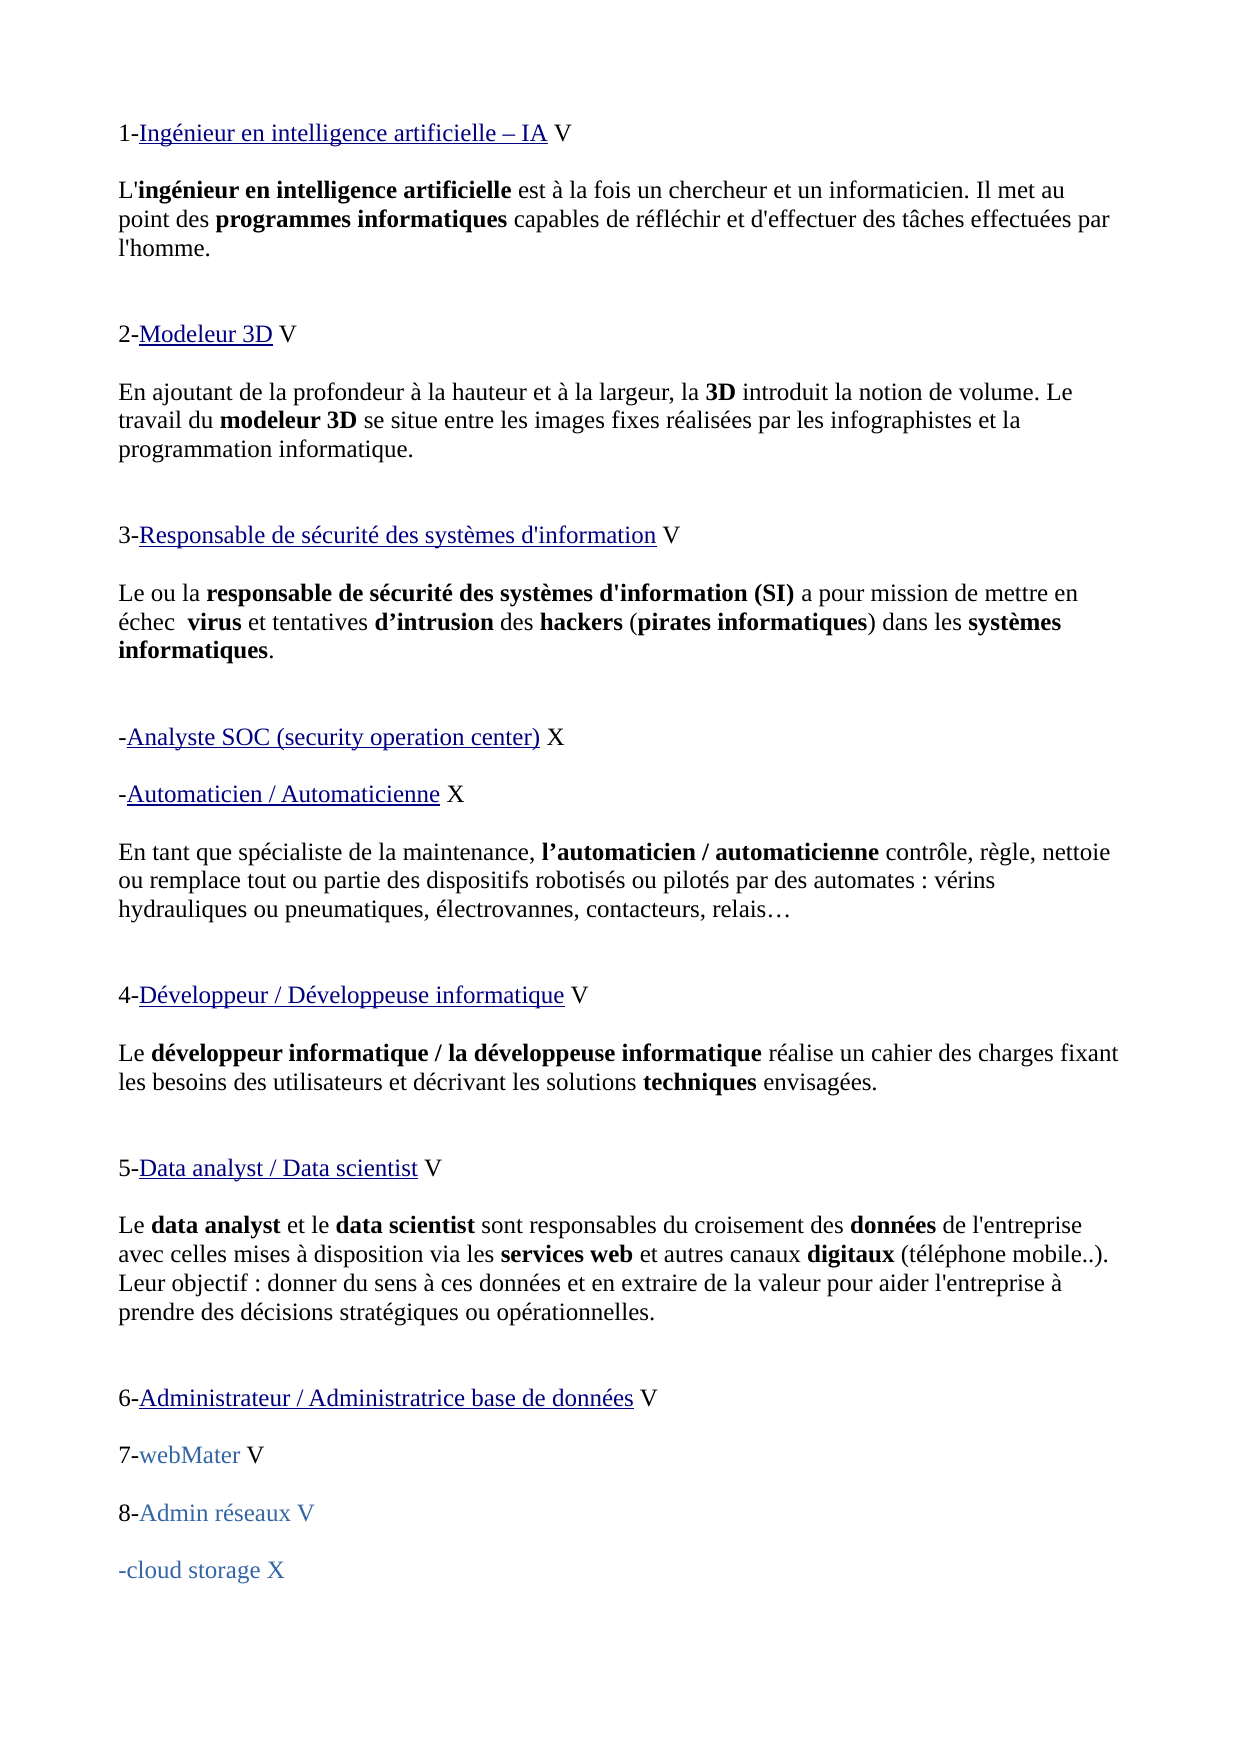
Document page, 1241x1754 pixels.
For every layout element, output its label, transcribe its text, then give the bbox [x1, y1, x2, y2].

text -cloud storage X [118, 1556, 1122, 1584]
text En ajoutant de la profondeur à la hauteur et à la largeur, la 3D introduit la notion de volume. Le travail du modeleur 3D se situe entre les images fixes réalisées par les infographistes et la programmation informatique. [118, 377, 1122, 463]
text Le ou la responsable de sécurité des systèmes d'information (SI) a pour mission de mettre en échec virus et tentatives d’intrusion des hackers (pirates informatiques) dans les systèmes informatiques. [118, 578, 1122, 664]
text 1-Ingénieur en intelligence artificielle – IA V [118, 118, 1122, 147]
text 6-Administrateur / Administratrice base de données V [118, 1383, 1122, 1412]
text -Automaticien / Automaticienne X [118, 779, 1122, 808]
text 4-Développeur / Développeuse informatique V [118, 981, 1122, 1009]
text -Analyste SOC (security operation center) X [118, 722, 1122, 751]
text Le data analyst et le data scientist sont responsables du croisement des données de l'entreprise avec celles mises à disposition via les services web et autres canaux digitaux (téléphone mobile..). Leur objectif : donner du sens à ces données et en extraire de la valeur pour aider l'entreprise à prendre des décisions stratégiques ou opérationnelles. [118, 1211, 1122, 1326]
text En tant que spécialiste de la maintenance, l’automaticien / automaticienne contrôle, règle, nettoie ou remplace tout ou partie des dispositifs robotisés ou pilotés par des automates : vérins hydrauliques ou pneumatiques, électrovannes, contacteurs, relais… [118, 837, 1122, 923]
text 3-Responsable de sécurité des systèmes d'information V [118, 521, 1122, 549]
text 2-Modeleur 3D V [118, 319, 1122, 348]
text 7-webMater V [118, 1441, 1122, 1469]
text 5-Data analyst / Data scientist V [118, 1153, 1122, 1182]
text Le développeur informatique / la développeuse informatique réalise un cahier des charges fixant les besoins des utilisateurs et décrivant les solutions techniques envisagées. [118, 1038, 1122, 1096]
text L'ingénieur en intelligence artificielle est à la fois un chercheur et un informaticien. Il met au point des programmes informatiques capables de réfléchir et d'effectuer des tâches effectuées par l'homme. [118, 176, 1122, 262]
text 8-Admin réseaux V [118, 1498, 1122, 1527]
